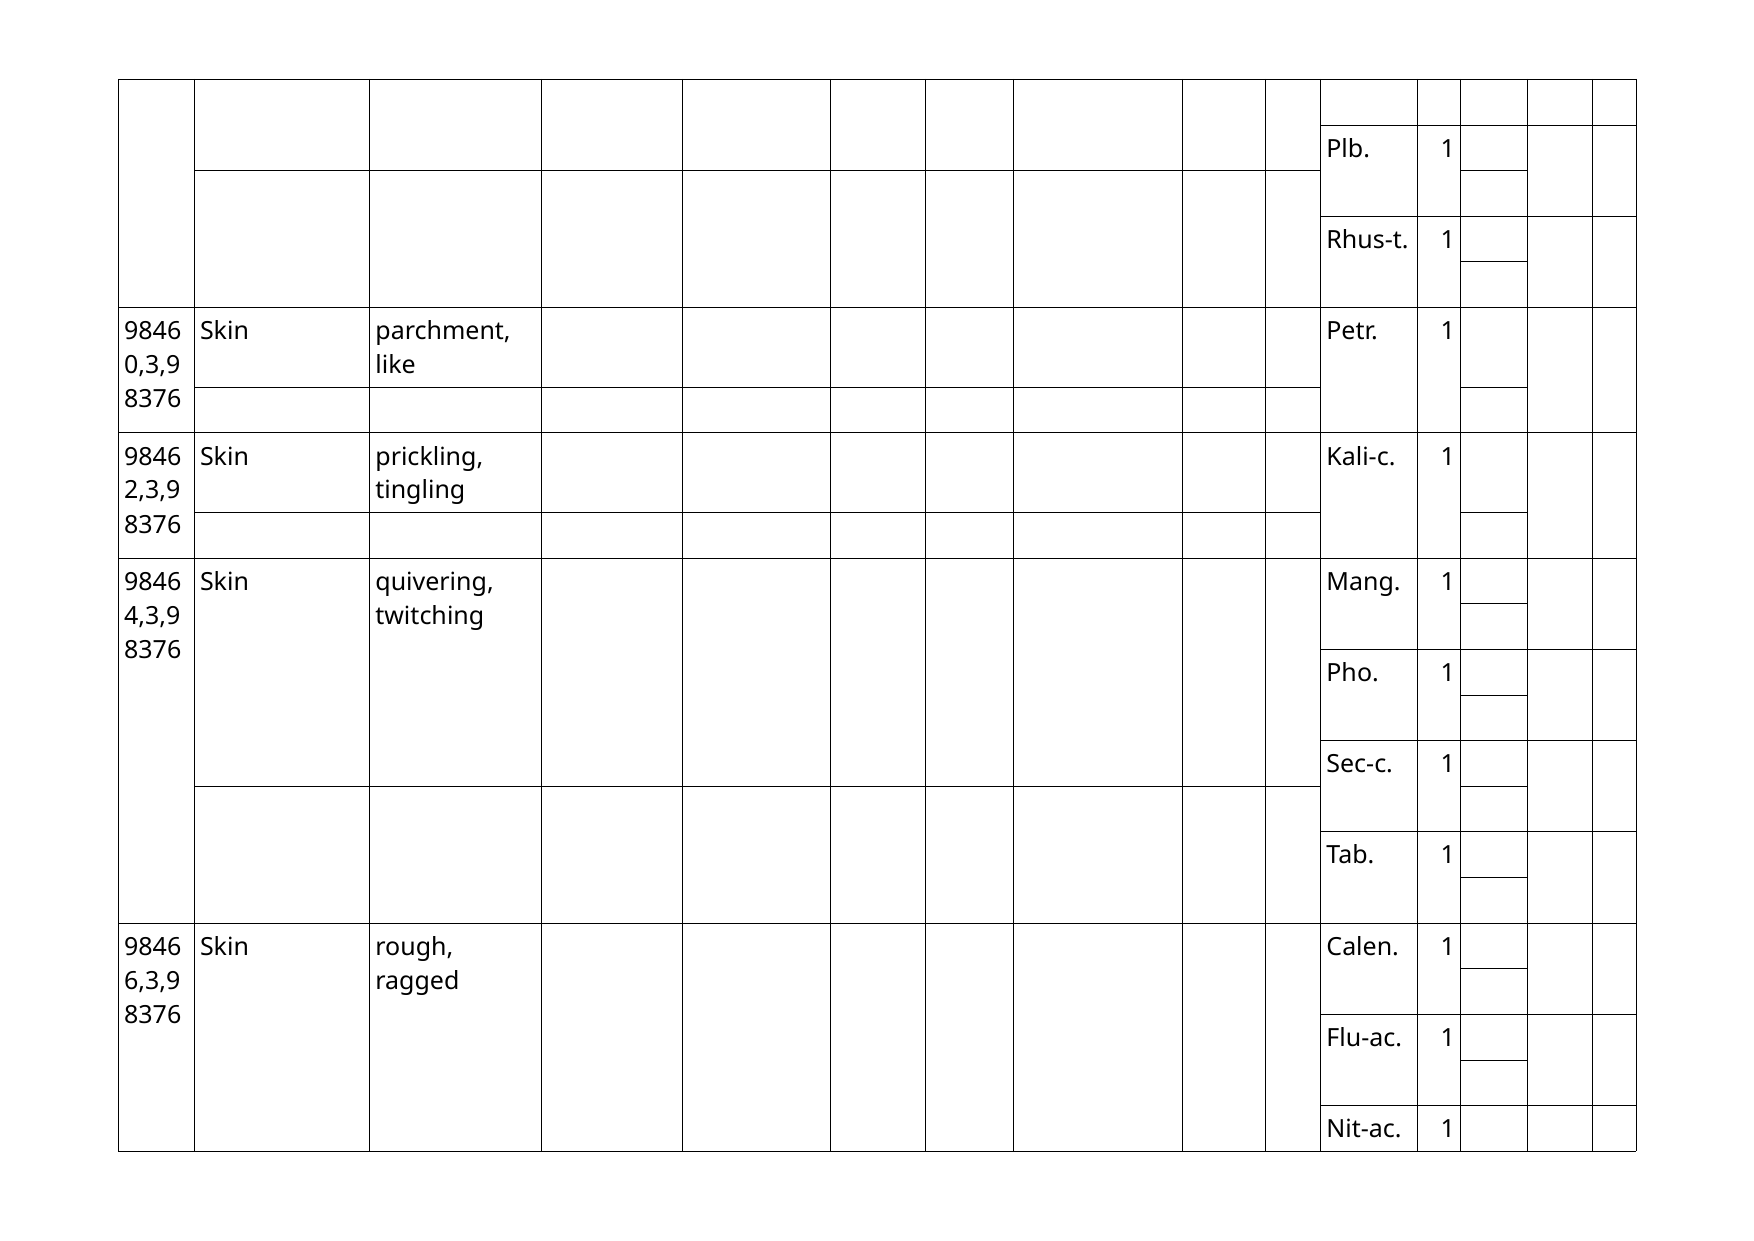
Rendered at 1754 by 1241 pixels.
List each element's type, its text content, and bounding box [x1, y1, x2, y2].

table_cell [683, 513, 830, 558]
table_cell 1 [1418, 433, 1460, 558]
table_cell [542, 559, 682, 786]
table_cell [1528, 1106, 1592, 1151]
table_cell [1461, 787, 1527, 831]
table_cell 98462,3,98376 [119, 433, 194, 558]
table_cell [926, 513, 1013, 558]
table_cell [1461, 696, 1527, 740]
table_cell [1528, 433, 1592, 558]
table_cell [831, 787, 925, 923]
table_cell Skin [195, 924, 369, 1151]
table_cell [542, 308, 682, 387]
table_cell [926, 787, 1013, 923]
table_cell [1528, 741, 1592, 831]
table_cell [1461, 604, 1527, 649]
table_cell [195, 513, 369, 558]
table_cell [1593, 308, 1636, 432]
table_cell [1014, 787, 1182, 923]
table_cell [1014, 433, 1182, 512]
table_cell Skin [195, 559, 369, 786]
table_cell [683, 308, 830, 387]
table_cell [1183, 787, 1265, 923]
table_cell [1461, 513, 1527, 558]
table_cell [1266, 559, 1320, 786]
table_cell [1528, 80, 1592, 124]
table_cell [1461, 80, 1527, 124]
table_cell [1593, 559, 1636, 649]
table_cell [1461, 1106, 1527, 1151]
table_cell [542, 171, 682, 307]
table_cell [1461, 171, 1527, 216]
table_cell [542, 787, 682, 923]
table_cell [683, 171, 830, 307]
table_cell Mang. [1321, 559, 1417, 649]
table_cell [683, 924, 830, 1151]
table_cell [1593, 217, 1636, 307]
table_cell [1593, 1106, 1636, 1151]
table_cell [1266, 924, 1320, 1151]
table_cell 1 [1418, 559, 1460, 649]
table_cell [1266, 171, 1320, 307]
table_cell parchment, like [370, 308, 541, 387]
table_cell [1593, 1015, 1636, 1105]
table_cell [1593, 741, 1636, 831]
table_cell [926, 388, 1013, 432]
table_cell [1461, 388, 1527, 432]
table_cell [926, 924, 1013, 1151]
table_cell 1 [1418, 1015, 1460, 1105]
table_cell [542, 433, 682, 512]
table_cell 98460,3,98376 [119, 308, 194, 432]
table_cell rough, ragged [370, 924, 541, 1151]
table_cell [1461, 741, 1527, 786]
table_cell Kali-c. [1321, 433, 1417, 558]
table_cell [1461, 878, 1527, 923]
table_cell Rhus-t. [1321, 217, 1417, 307]
table_cell [1014, 559, 1182, 786]
table_cell [195, 171, 369, 307]
table_cell [831, 388, 925, 432]
table_cell Flu-ac. [1321, 1015, 1417, 1105]
table_cell [1461, 924, 1527, 968]
table_cell [926, 433, 1013, 512]
table_cell Skin [195, 433, 369, 512]
table_cell 1 [1418, 741, 1460, 831]
table_cell [1266, 388, 1320, 432]
table_cell [926, 559, 1013, 786]
table_cell [1266, 513, 1320, 558]
table_cell [1461, 559, 1527, 603]
table_cell [926, 171, 1013, 307]
table_cell [1593, 650, 1636, 740]
table_cell [1461, 969, 1527, 1014]
table_cell [1183, 308, 1265, 387]
table_cell [683, 80, 830, 170]
table_cell [926, 80, 1013, 170]
table_cell [1593, 126, 1636, 216]
table_cell [195, 388, 369, 432]
table_cell [1461, 308, 1527, 387]
table_cell [1266, 433, 1320, 512]
table_cell [1461, 262, 1527, 307]
table_cell [831, 559, 925, 786]
table_cell [1528, 1015, 1592, 1105]
table_cell [1014, 80, 1182, 170]
table_cell [831, 171, 925, 307]
table_cell [1183, 559, 1265, 786]
table_cell [370, 388, 541, 432]
table_cell 1 [1418, 1106, 1460, 1151]
table_cell [542, 80, 682, 170]
table_cell [1461, 1015, 1527, 1059]
table_cell quivering, twitching [370, 559, 541, 786]
table_cell [370, 80, 541, 170]
table_cell Tab. [1321, 832, 1417, 923]
table_cell 1 [1418, 308, 1460, 432]
table_cell [119, 80, 194, 307]
table_cell [831, 80, 925, 170]
table_cell [1528, 217, 1592, 307]
table_cell [1266, 787, 1320, 923]
table_cell 1 [1418, 832, 1460, 923]
table_cell [1593, 832, 1636, 923]
table_cell [1461, 1061, 1527, 1105]
table_cell 1 [1418, 924, 1460, 1014]
table_cell [1183, 433, 1265, 512]
table_cell [1183, 80, 1265, 170]
table_cell [1266, 308, 1320, 387]
table_cell [1528, 126, 1592, 216]
table_cell [1528, 924, 1592, 1014]
table_cell [1528, 559, 1592, 649]
table_cell 1 [1418, 126, 1460, 216]
table_cell [831, 433, 925, 512]
table_cell [683, 559, 830, 786]
table_cell [195, 80, 369, 170]
table_cell prickling, tingling [370, 433, 541, 512]
table_cell [1528, 832, 1592, 923]
table_cell [1593, 80, 1636, 124]
table_cell [1014, 308, 1182, 387]
table_cell [1183, 388, 1265, 432]
table_cell [1183, 924, 1265, 1151]
table_cell Skin [195, 308, 369, 387]
table_cell 98464,3,98376 [119, 559, 194, 923]
table_cell [1014, 924, 1182, 1151]
table_cell [542, 924, 682, 1151]
table_cell Plb. [1321, 126, 1417, 216]
table_cell [370, 171, 541, 307]
table_cell Sec-c. [1321, 741, 1417, 831]
table_cell [1461, 217, 1527, 261]
table_cell [1014, 171, 1182, 307]
table_cell 1 [1418, 217, 1460, 307]
table_cell [1461, 126, 1527, 170]
table_cell [1593, 924, 1636, 1014]
table_cell [542, 513, 682, 558]
table_cell Pho. [1321, 650, 1417, 740]
table_cell 1 [1418, 650, 1460, 740]
table_cell [1461, 832, 1527, 877]
table_cell [1418, 80, 1460, 124]
table_cell [370, 513, 541, 558]
table_cell [683, 787, 830, 923]
table_cell [683, 433, 830, 512]
table_cell [831, 924, 925, 1151]
table_cell [1183, 171, 1265, 307]
table_cell [831, 308, 925, 387]
table_cell [1014, 388, 1182, 432]
table_cell [831, 513, 925, 558]
table_cell [370, 787, 541, 923]
table_cell [683, 388, 830, 432]
table_cell [1266, 80, 1320, 170]
table_cell [1461, 650, 1527, 694]
table_cell [1593, 433, 1636, 558]
table_cell Petr. [1321, 308, 1417, 432]
table_cell [1183, 513, 1265, 558]
table_cell [1528, 650, 1592, 740]
table_cell [1528, 308, 1592, 432]
table_cell [926, 308, 1013, 387]
table_cell [1321, 80, 1417, 124]
table_cell 98466,3,98376 [119, 924, 194, 1151]
table_cell [542, 388, 682, 432]
table_cell Nit-ac. [1321, 1106, 1417, 1151]
table_cell [195, 787, 369, 923]
table_cell Calen. [1321, 924, 1417, 1014]
table_cell [1461, 433, 1527, 512]
table_cell [1014, 513, 1182, 558]
